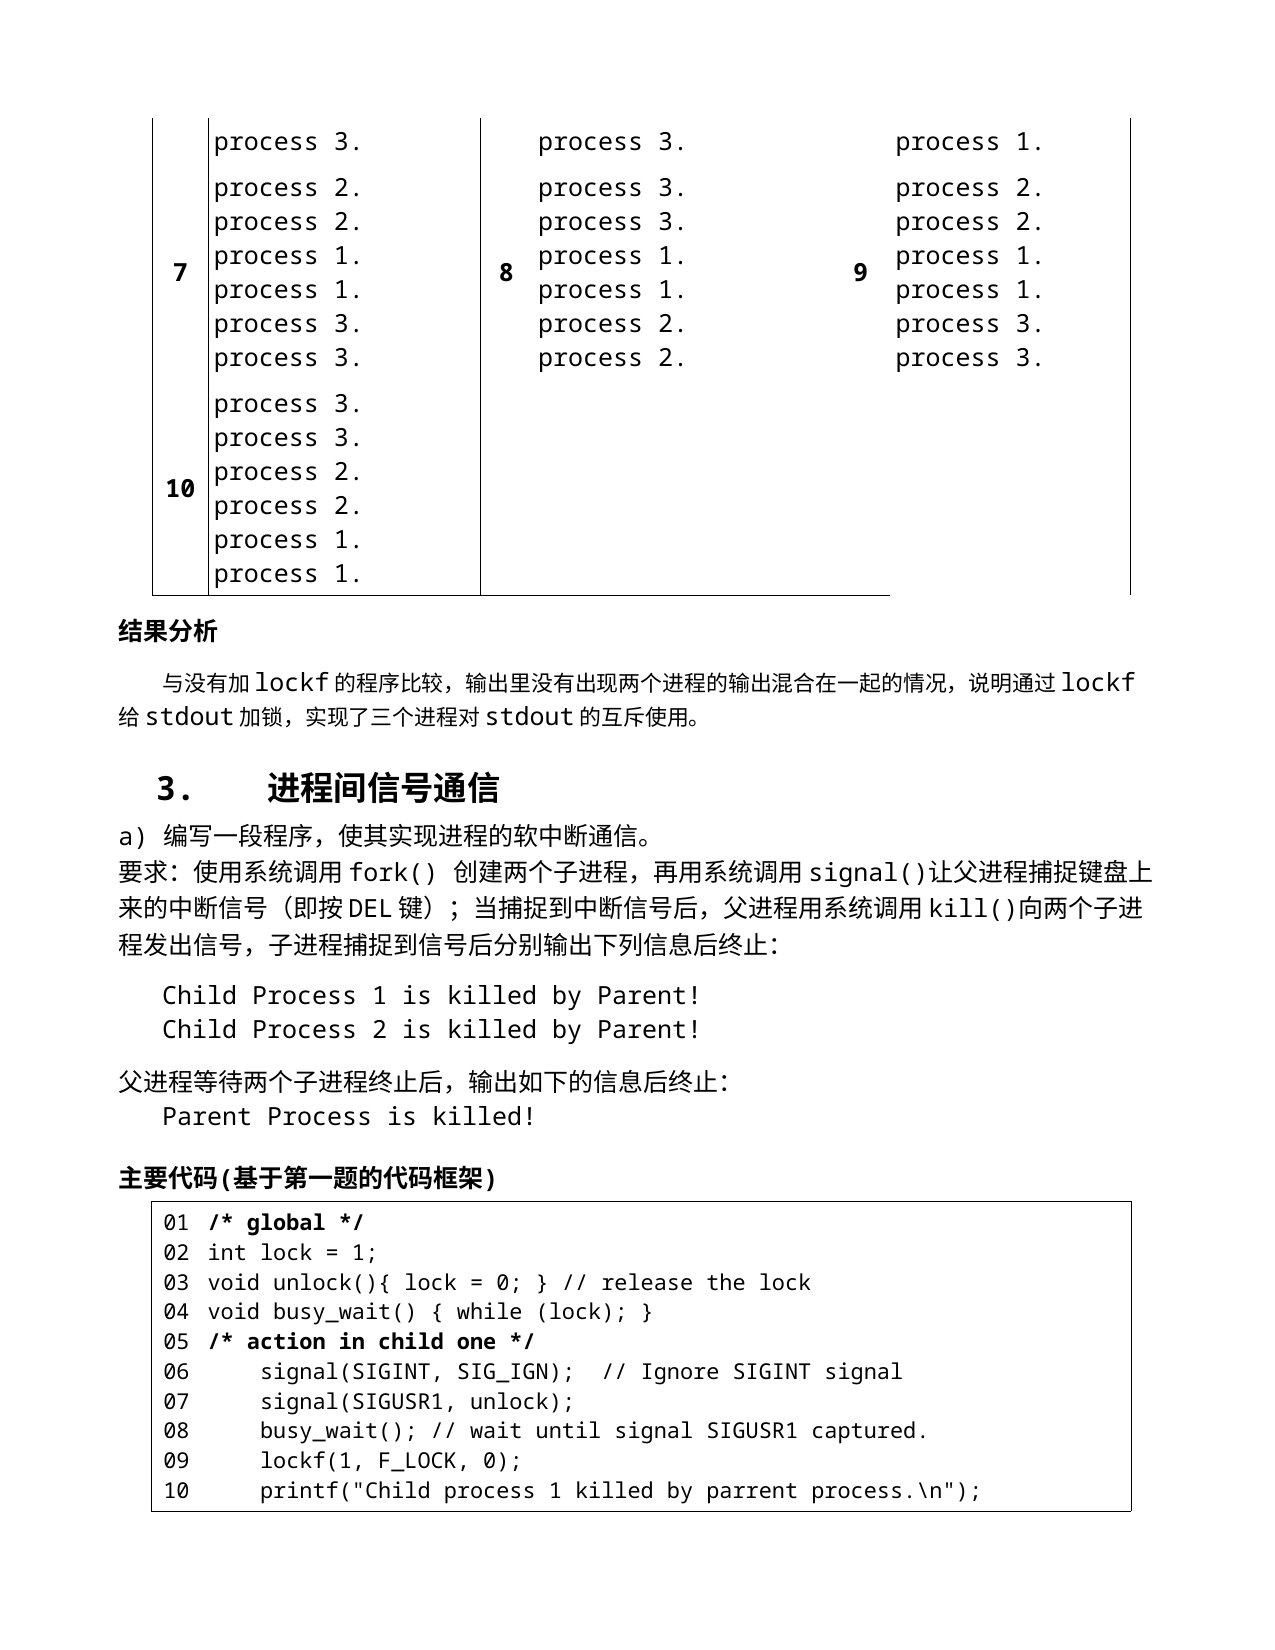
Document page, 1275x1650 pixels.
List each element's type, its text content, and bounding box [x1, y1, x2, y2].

text 主要代码(基于第一题的代码框架) [118, 1158, 1157, 1195]
table_cell 7 [153, 164, 208, 379]
text Parent Process is killed! [162, 1098, 1157, 1132]
text 与没有加lockf的程序比较，输出里没有出现两个进程的输出混合在一起的情况，说明通过lockf给stdout加锁，实现了三个进程对stdout的互斥使用。 [118, 664, 1157, 732]
text Child Process 2 is killed by Parent! [162, 1012, 1157, 1046]
table_cell 9 [831, 164, 890, 379]
table_cell [153, 118, 208, 164]
table_header /* global */ int lock = 1; void unlock(){ lock = 0; } // release the lock void busy_wait() { while (lock); } /* action in child one */ signal(SIGINT, SIG_IGN); // Ignore SIGINT signal signal(SIGUSR1, unlock); busy_wait(); // wait until signal SIGUSR1 captured. lockf(1, F_LOCK, 0); printf("Child process 1 killed by parrent process.\n"); [202, 1202, 1131, 1511]
table_cell [481, 380, 532, 595]
text 要求：使用系统调用fork() 创建两个子进程，再用系统调用signal()让父进程捕捉键盘上来的中断信号（即按DEL键）；当捕捉到中断信号后，父进程用系统调用kill()向两个子进程发出信号，子进程捕捉到信号后分别输出下列信息后终止： [118, 853, 1157, 961]
table_cell [831, 118, 890, 164]
table_cell process 3. process 3. process 1. process 1. process 2. process 2. [532, 164, 831, 379]
table_cell process 3. process 3. process 2. process 2. process 1. process 1. [209, 380, 480, 595]
list 进程间信号通信 [156, 762, 1157, 810]
table_cell process 2. process 2. process 1. process 1. process 3. process 3. [209, 164, 480, 379]
table_header 01 02 03 04 05 06 07 08 09 10 [152, 1202, 202, 1511]
text Child Process 1 is killed by Parent! [162, 978, 1157, 1012]
table_cell process 2. process 2. process 1. process 1. process 3. process 3. [890, 164, 1130, 379]
text a) 编写一段程序，使其实现进程的软中断通信。 [118, 816, 1157, 853]
table_cell process 1. [890, 118, 1130, 164]
table_cell [831, 380, 890, 595]
table_cell 10 [153, 380, 208, 595]
table_cell [481, 118, 532, 164]
text 父进程等待两个子进程终止后，输出如下的信息后终止： [118, 1062, 1157, 1098]
table_cell 8 [481, 164, 532, 379]
table_cell process 3. [209, 118, 480, 164]
table_cell [532, 380, 831, 595]
text 结果分析 [118, 612, 1157, 648]
table_cell [890, 380, 1130, 595]
table_cell process 3. [532, 118, 831, 164]
